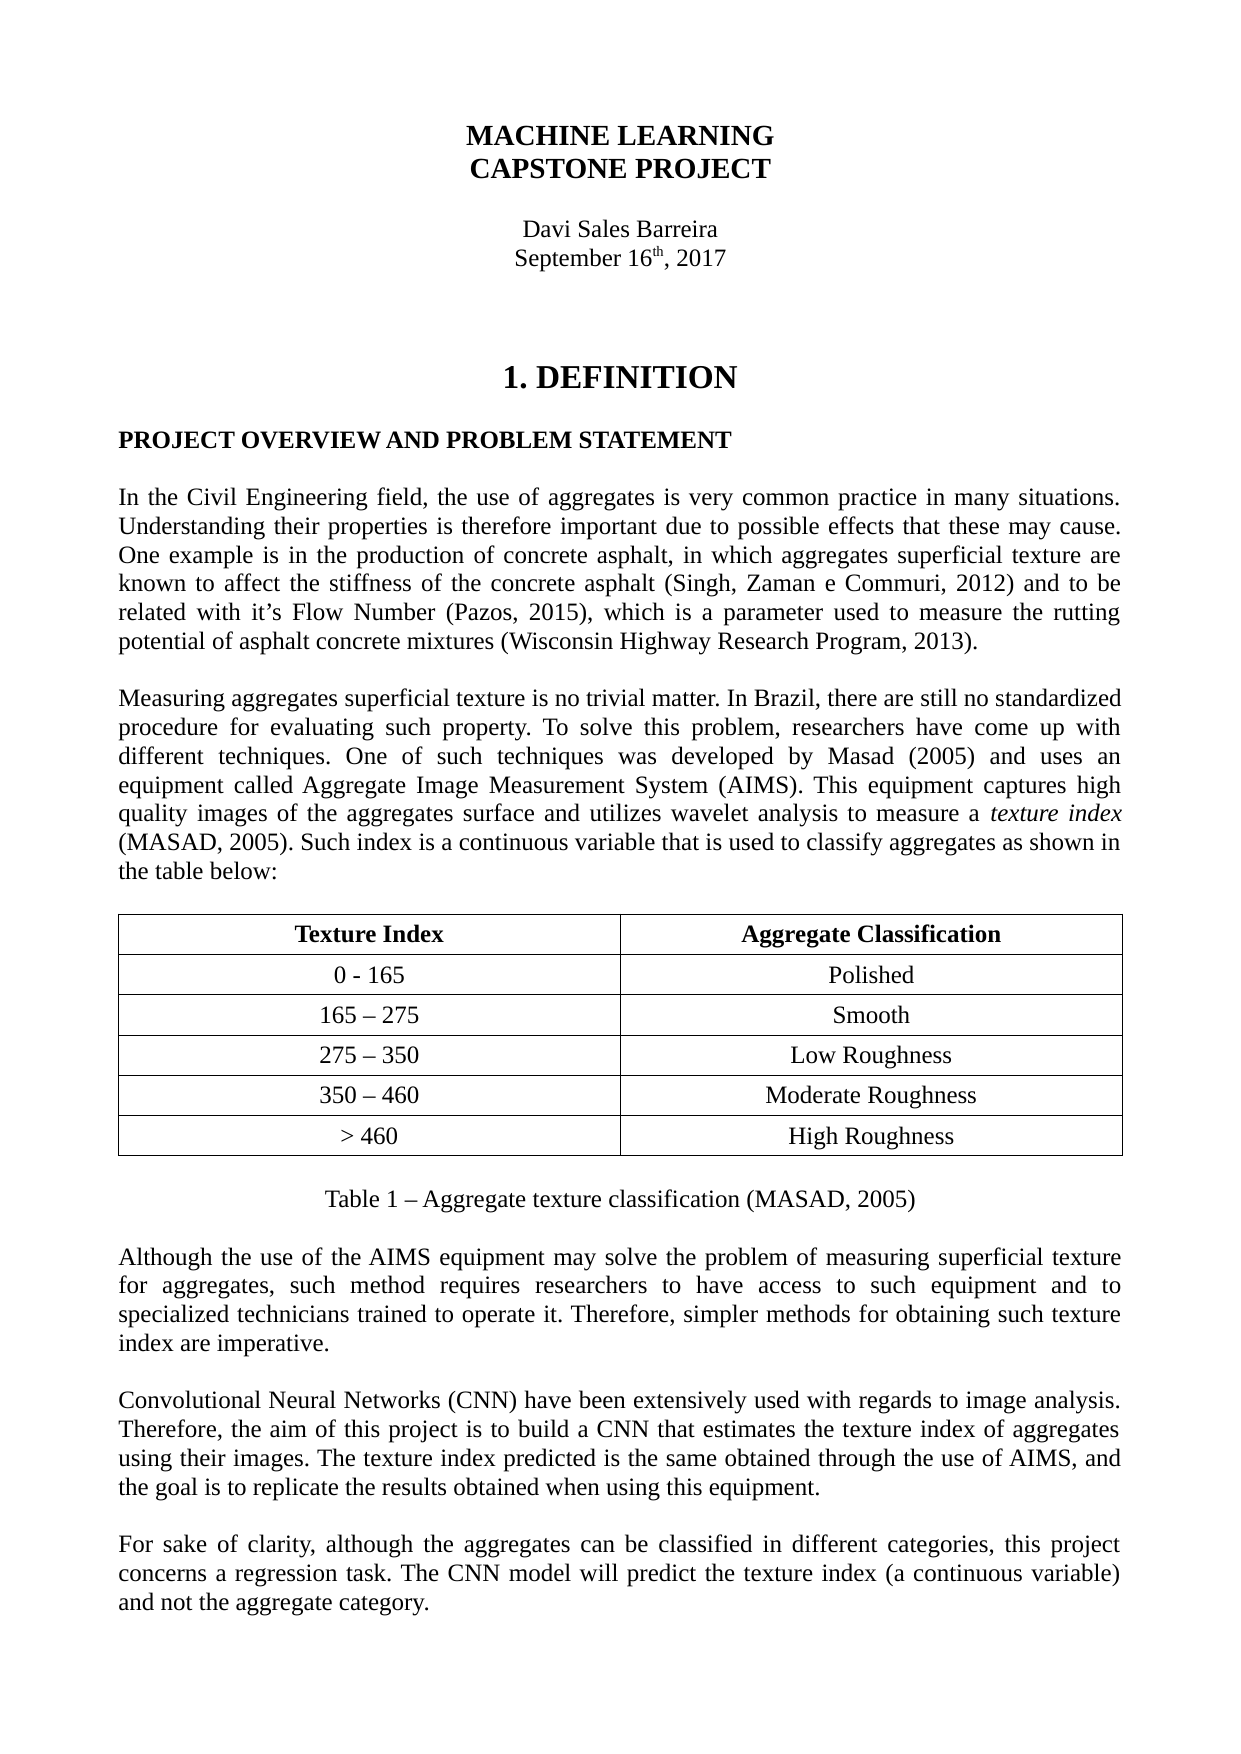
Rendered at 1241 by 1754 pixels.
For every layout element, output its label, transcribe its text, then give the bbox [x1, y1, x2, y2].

table_cell Smooth [621, 995, 1122, 1034]
text PROJECT OVERVIEW AND PROBLEM STATEMENT [118, 425, 1122, 453]
text Davi Sales Barreira [118, 214, 1122, 243]
text For sake of clarity, although the aggregates can be classified in different categories, this project concerns a regression task. The CNN model will predict the texture index (a continuous variable) and not the aggregate category. [118, 1529, 1122, 1616]
text Table 1 – Aggregate texture classification (MASAD, 2005) [118, 1184, 1122, 1213]
table_cell Polished [621, 955, 1122, 994]
text Although the use of the AIMS equipment may solve the problem of measuring superficial texture for aggregates, such method requires researchers to have access to such equipment and to specialized technicians trained to operate it. Therefore, simpler methods for obtaining such texture index are imperative. [118, 1242, 1122, 1357]
text CAPSTONE PROJECT [118, 152, 1122, 185]
table_cell High Roughness [621, 1116, 1122, 1155]
table_header Texture Index [119, 915, 620, 954]
text September 16th, 2017 [118, 243, 1122, 271]
table_cell 275 – 350 [119, 1036, 620, 1075]
table_cell > 460 [119, 1116, 620, 1155]
text MACHINE LEARNING [118, 118, 1122, 152]
table_cell 0 - 165 [119, 955, 620, 994]
table_cell Moderate Roughness [621, 1076, 1122, 1115]
table_cell 165 – 275 [119, 995, 620, 1034]
text Measuring aggregates superficial texture is no trivial matter. In Brazil, there are still no standardized procedure for evaluating such property. To solve this problem, researchers have come up with different techniques. One of such techniques was developed by Masad (2005) and uses an equipment called Aggregate Image Measurement System (AIMS). This equipment captures high quality images of the aggregates surface and utilizes wavelet analysis to measure a texture index (MASAD, 2005). Such index is a continuous variable that is used to classify aggregates as shown in the table below: [118, 683, 1122, 885]
text In the Civil Engineering field, the use of aggregates is very common practice in many situations. Understanding their properties is therefore important due to possible effects that these may cause. One example is in the production of concrete asphalt, in which aggregates superficial texture are known to affect the stiffness of the concrete asphalt (Singh, Zaman e Commuri, 2012) and to be related with it’s Flow Number (Pazos, 2015), which is a parameter used to measure the rutting potential of asphalt concrete mixtures (Wisconsin Highway Research Program, 2013). [118, 482, 1122, 655]
text Convolutional Neural Networks (CNN) have been extensively used with regards to image analysis. Therefore, the aim of this project is to build a CNN that estimates the texture index of aggregates using their images. The texture index predicted is the same obtained through the use of AIMS, and the goal is to replicate the results obtained when using this equipment. [118, 1386, 1122, 1501]
table_cell 350 – 460 [119, 1076, 620, 1115]
table_header Aggregate Classification [621, 915, 1122, 954]
text 1. DEFINITION [118, 358, 1122, 396]
table_cell Low Roughness [621, 1036, 1122, 1075]
